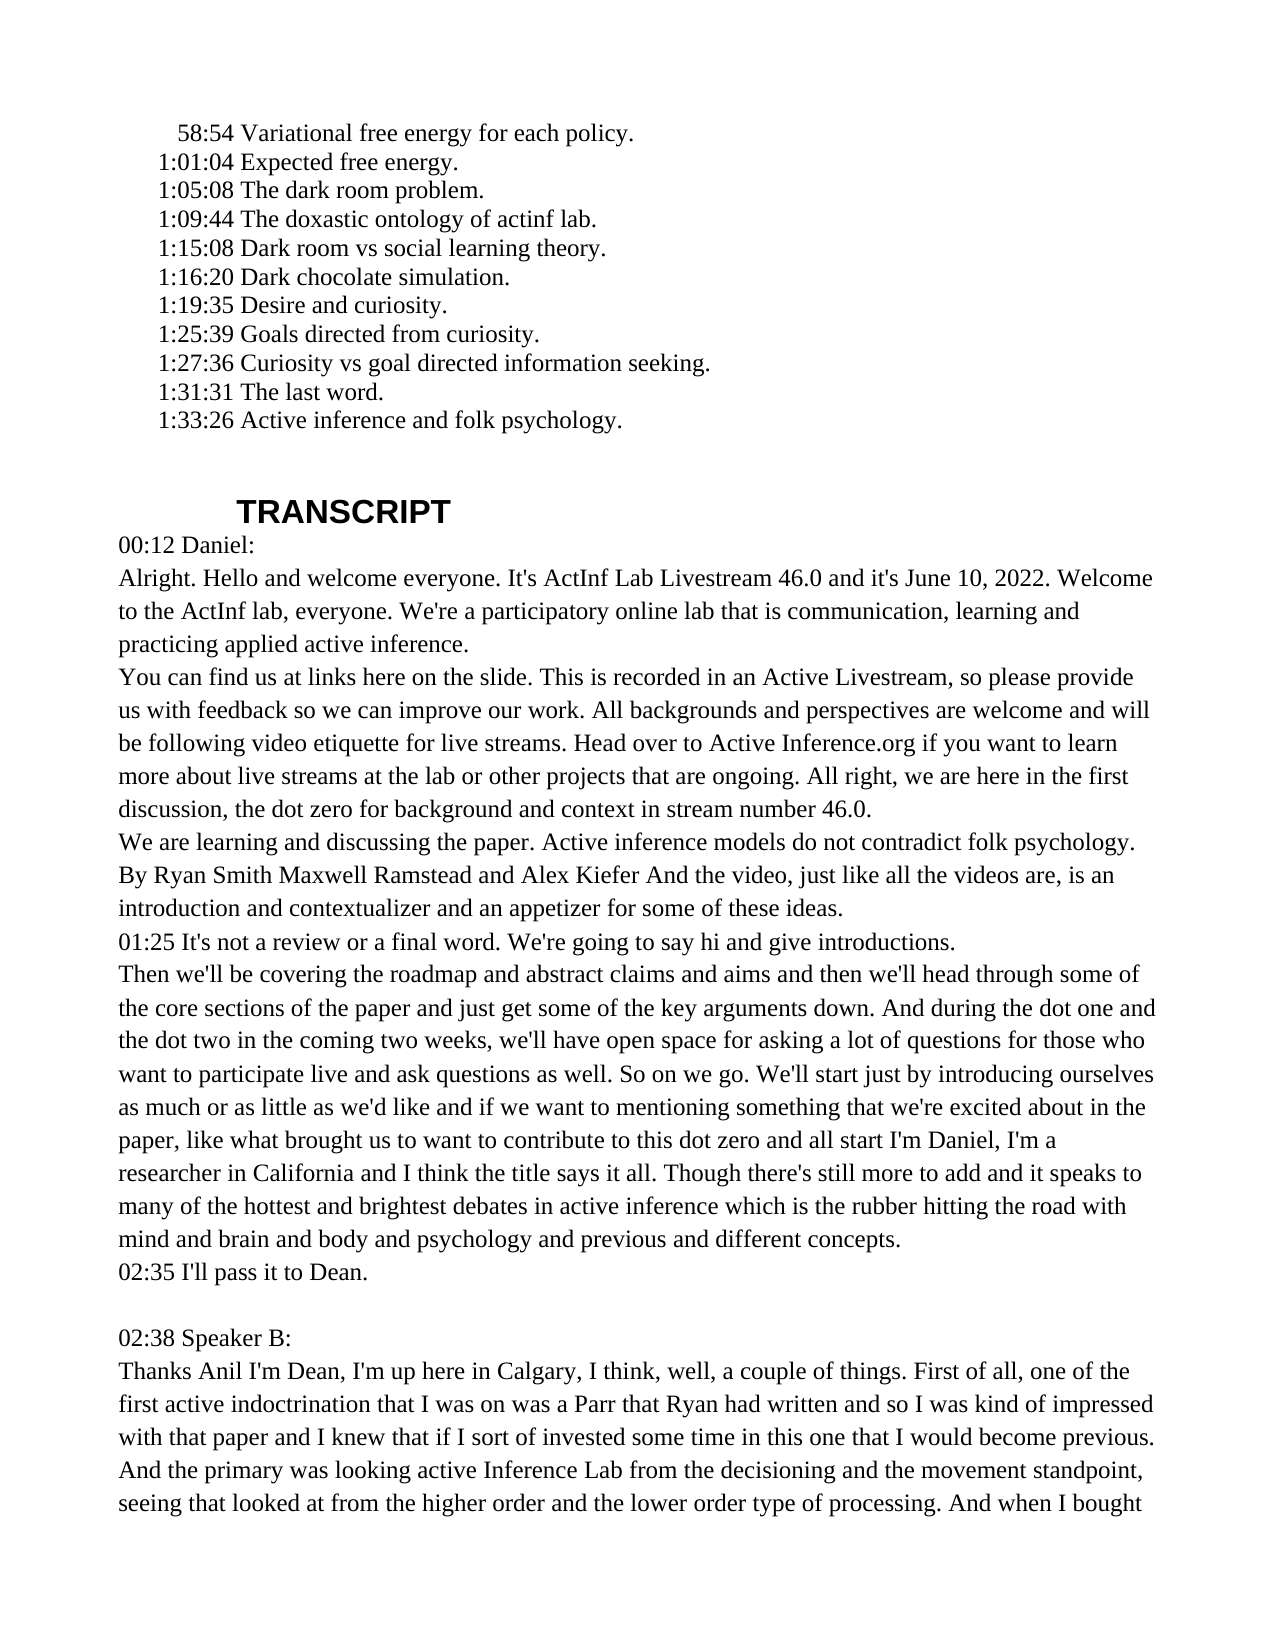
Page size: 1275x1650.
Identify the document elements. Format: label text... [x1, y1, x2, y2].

text You can find us at links here on the slide. This is recorded in an Active Livestream, so please provide us with feedback so we can improve our work. All backgrounds and perspectives are welcome and will be following video etiquette for live streams. Head over to Active Inference.org if you want to learn more about live streams at the lab or other projects that are ongoing. All right, we are here in the first discussion, the dot zero for background and context in stream number 46.0. [118, 662, 1157, 823]
table_cell 1:25:39 [112, 319, 237, 348]
text 02:38 Speaker B: [118, 1323, 1157, 1352]
text We are learning and discussing the paper. Active inference models do not contradict folk psychology. By Ryan Smith Maxwell Ramstead and Alex Kiefer And the video, just like all the videos are, is an introduction and contextualizer and an appetizer for some of these ideas. [118, 827, 1157, 922]
table_cell 1:09:44 [112, 204, 237, 233]
table_cell Dark chocolate simulation. [237, 262, 1007, 291]
table_cell The dark room problem. [237, 176, 1007, 204]
table_cell 1:19:35 [112, 291, 237, 319]
table_cell 1:31:31 [112, 377, 237, 406]
text Thanks Anil I'm Dean, I'm up here in Calgary, I think, well, a couple of things. First of all, one of the first active indoctrination that I was on was a Parr that Ryan had written and so I was kind of impressed with that paper and I knew that if I sort of invested some time in this one that I would become previous. And the primary was looking active Inference Lab from the decisioning and the movement standpoint, seeing that looked at from the higher order and the lower order type of processing. And when I bought [118, 1356, 1157, 1517]
table_cell Goals directed from curiosity. [237, 319, 1007, 348]
text Then we'll be covering the roadmap and abstract claims and aims and then we'll head through some of the core sections of the paper and just get some of the key arguments down. And during the dot one and the dot two in the coming two weeks, we'll have open space for asking a lot of questions for those who want to participate live and ask questions as well. So on we go. We'll start just by introducing ourselves as much or as little as we'd like and if we want to mentioning something that we're excited about in the paper, like what brought us to want to contribute to this dot zero and all start I'm Daniel, I'm a researcher in California and I think the title says it all. Though there's still more to add and it speaks to many of the hottest and brightest debates in active inference which is the rubber hitting the road with mind and brain and body and psychology and previous and different concepts. [118, 959, 1157, 1252]
text Alright. Hello and welcome everyone. It's ActInf Lab Livestream 46.0 and it's June 10, 2022. Welcome to the ActInf lab, everyone. We're a participatory online lab that is communication, learning and practicing applied active inference. [118, 563, 1157, 658]
table_cell Dark room vs social learning theory. [237, 233, 1007, 262]
table_cell Expected free energy. [237, 147, 1007, 176]
text 00:12 Daniel: [118, 530, 1157, 559]
table_cell 1:01:04 [112, 147, 237, 176]
table_cell 58:54 [112, 118, 237, 147]
table_cell Curiosity vs goal directed information seeking. [237, 348, 1007, 377]
table_cell Variational free energy for each policy. [237, 118, 1007, 147]
subtitle TRANSCRIPT [118, 492, 1157, 530]
table_cell The last word. [237, 377, 1007, 406]
text 01:25 It's not a review or a final word. We're going to say hi and give introductions. [118, 927, 1157, 955]
table_cell Active inference and folk psychology. [237, 406, 1007, 434]
table_cell The doxastic ontology of actinf lab. [237, 204, 1007, 233]
table_cell 1:33:26 [112, 406, 237, 434]
table_cell 1:27:36 [112, 348, 237, 377]
table_cell 1:15:08 [112, 233, 237, 262]
table_cell 1:16:20 [112, 262, 237, 291]
text 02:35 I'll pass it to Dean. [118, 1257, 1157, 1286]
table_cell Desire and curiosity. [237, 291, 1007, 319]
table_cell 1:05:08 [112, 176, 237, 204]
